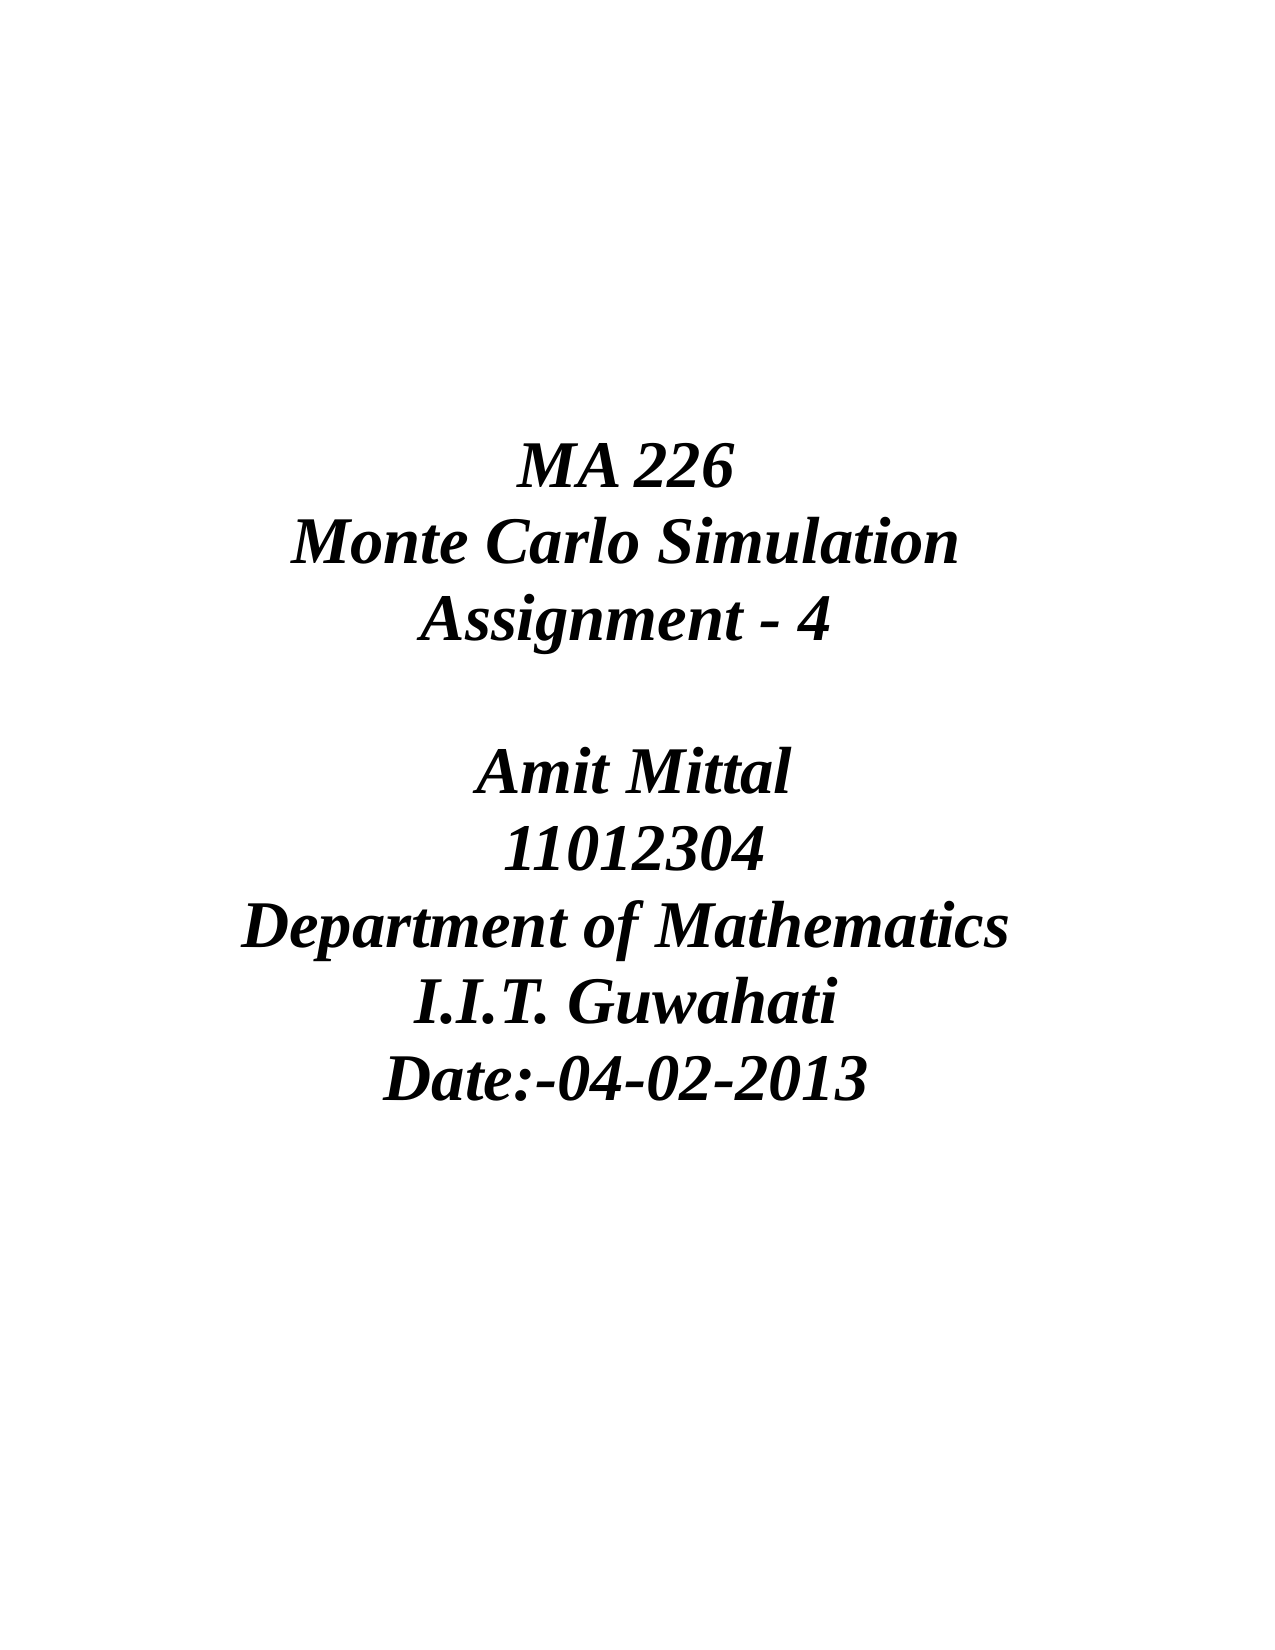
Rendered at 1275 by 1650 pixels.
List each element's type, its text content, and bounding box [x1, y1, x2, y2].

text Amit Mittal [118, 731, 1157, 808]
text Assignment - 4 [118, 578, 1157, 655]
text I.I.T. Guwahati [118, 961, 1157, 1038]
text MA 226 [118, 425, 1157, 501]
text 11012304 [118, 808, 1157, 885]
text Date:-04-02-2013 [118, 1038, 1157, 1115]
text Monte Carlo Simulation [118, 501, 1157, 578]
text Department of Mathematics [118, 885, 1157, 961]
